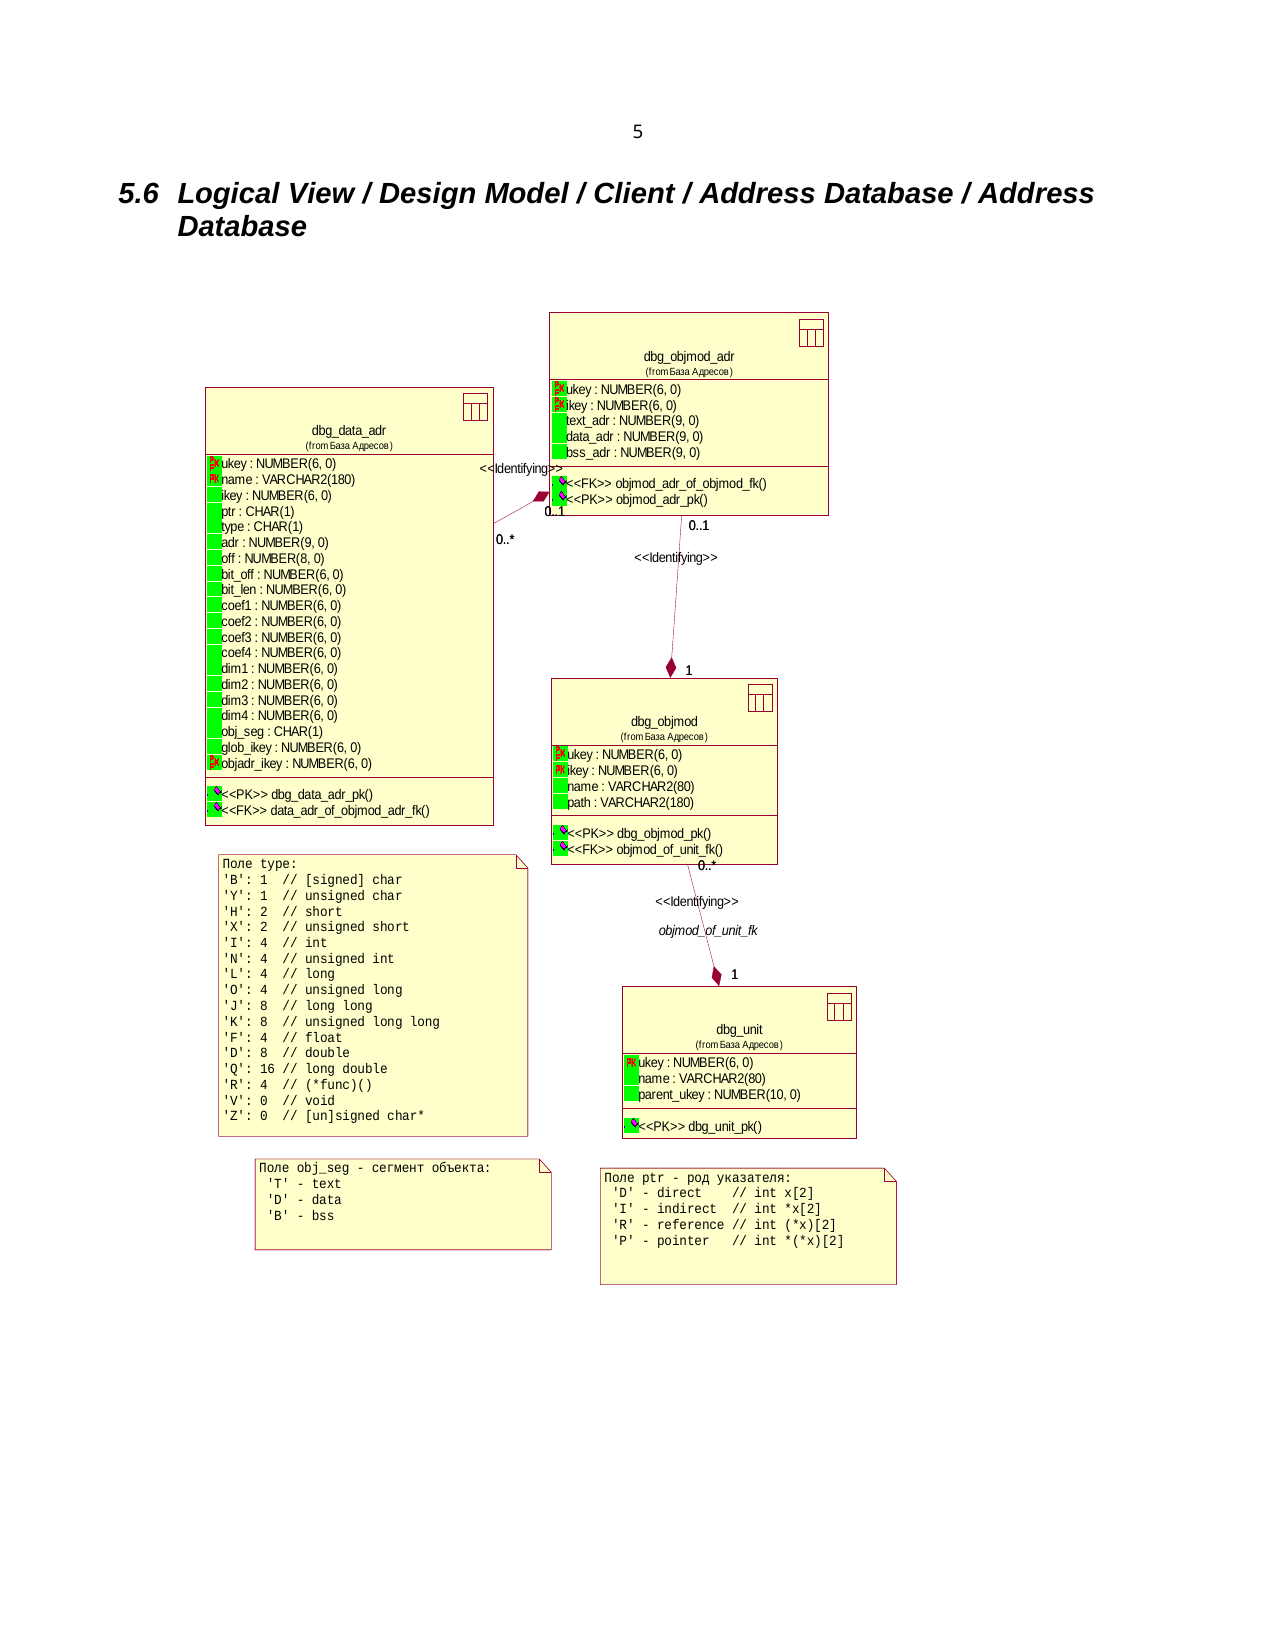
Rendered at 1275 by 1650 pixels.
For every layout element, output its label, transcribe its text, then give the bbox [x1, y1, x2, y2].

subtitle Logical View / Design Model / Client / Address Database / Address Database [118, 177, 1157, 242]
